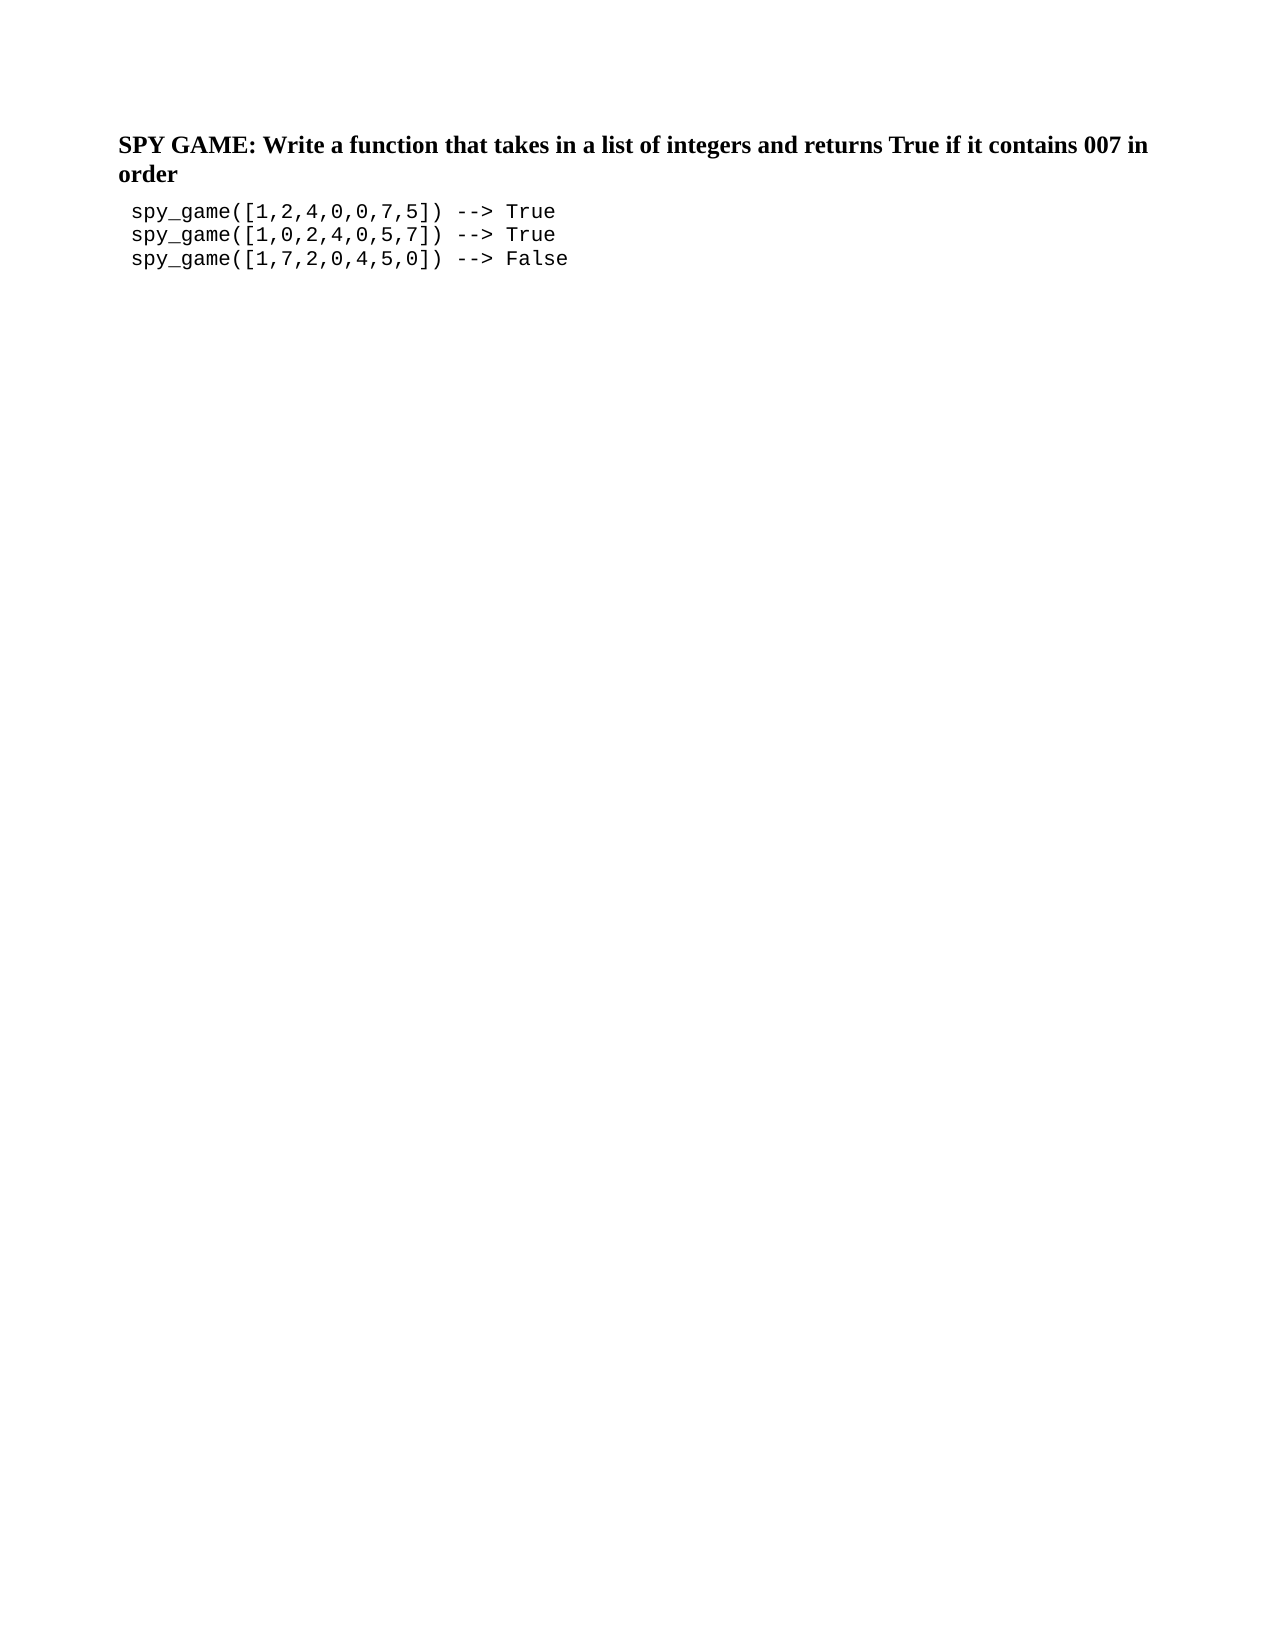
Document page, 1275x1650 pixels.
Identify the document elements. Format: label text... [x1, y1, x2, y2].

text spy_game([1,0,2,4,0,5,7]) --> True [118, 224, 1157, 248]
text spy_game([1,2,4,0,0,7,5]) --> True [118, 201, 1157, 224]
text spy_game([1,7,2,0,4,5,0]) --> False [118, 248, 1157, 272]
subtitle SPY GAME: Write a function that takes in a list of integers and returns True if it contains 007 in order [118, 131, 1157, 188]
